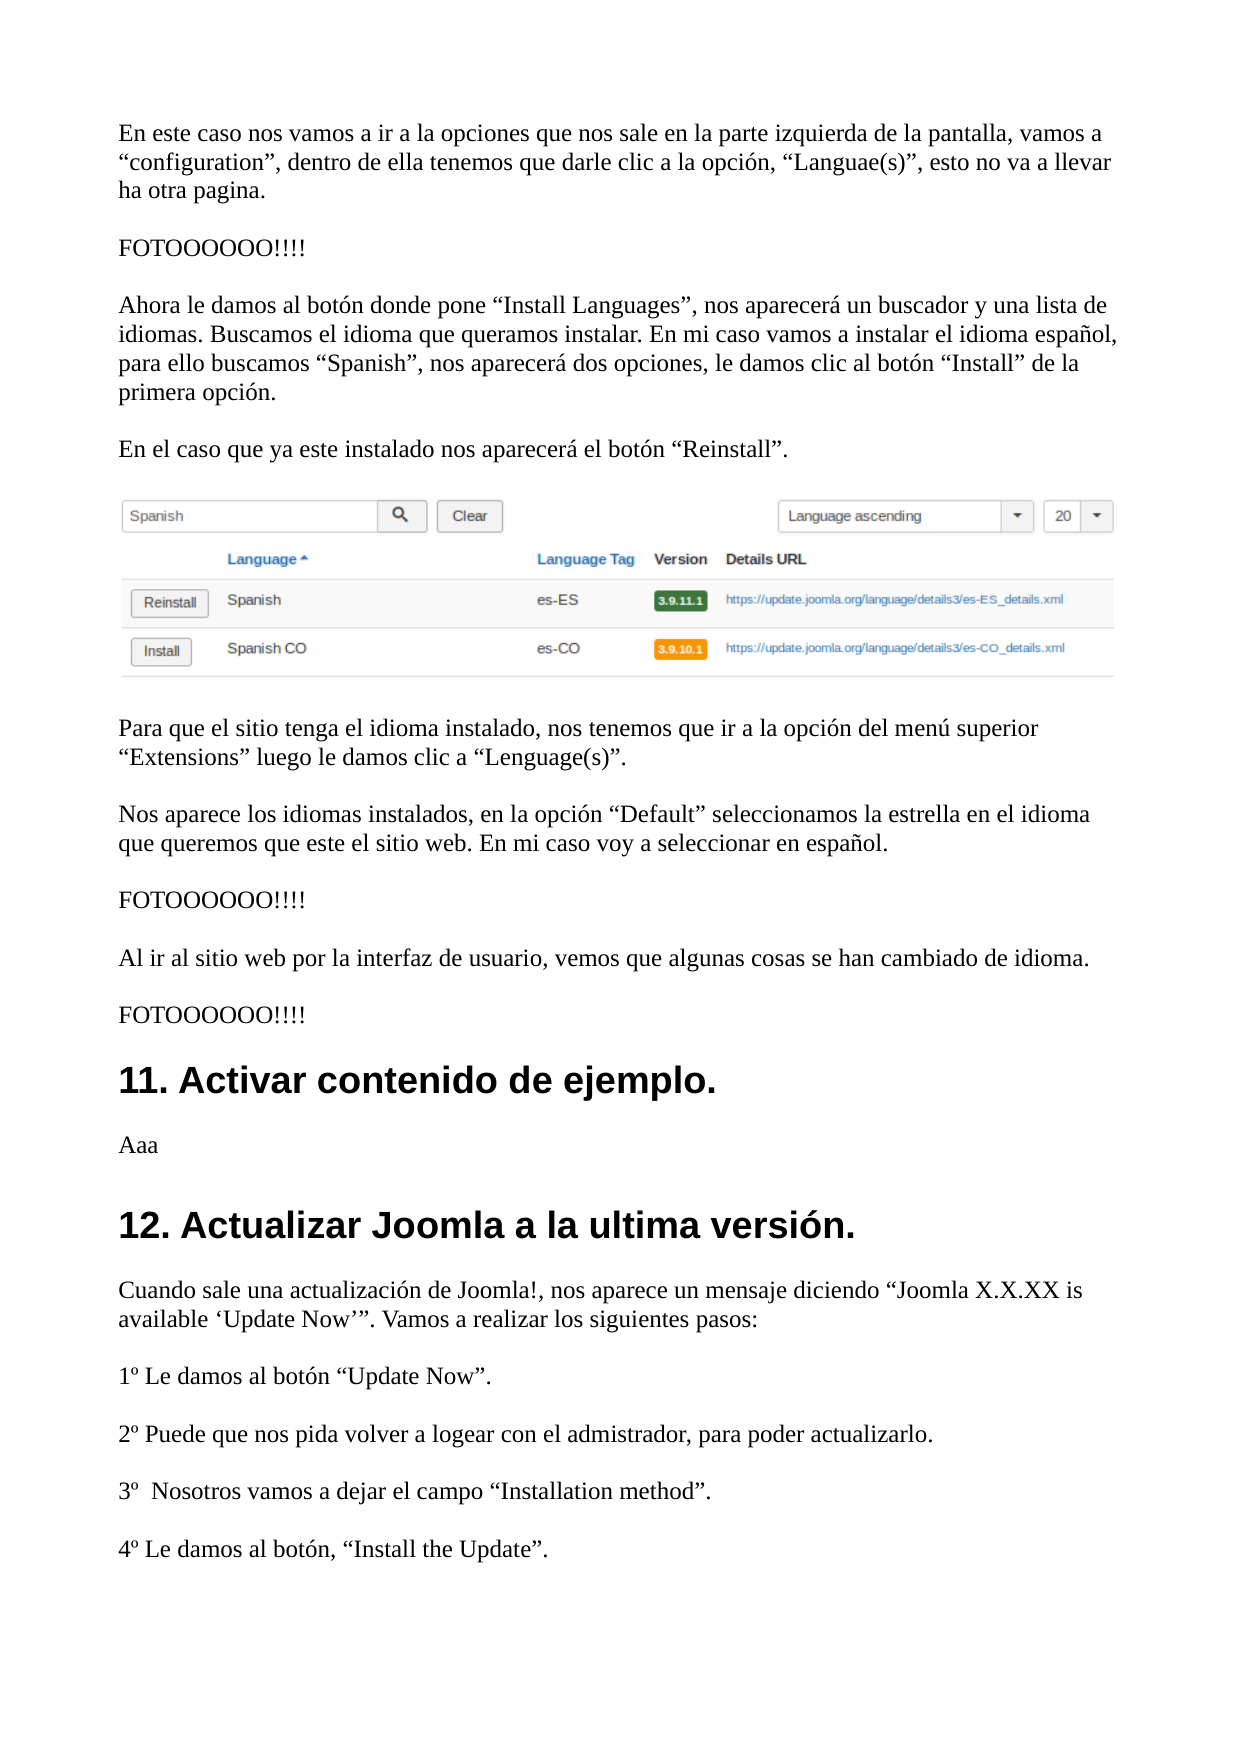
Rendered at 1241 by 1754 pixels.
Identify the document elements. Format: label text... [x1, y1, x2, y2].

text 4º Le damos al botón, “Install the Update”. [118, 1534, 1122, 1563]
text Nos aparece los idiomas instalados, en la opción “Default” seleccionamos la estrella en el idioma que queremos que este el sitio web. En mi caso voy a seleccionar en español. [118, 799, 1122, 857]
subtitle 11. Activar contenido de ejemplo. [118, 1058, 1122, 1102]
text En este caso nos vamos a ir a la opciones que nos sale en la parte izquierda de la pantalla, vamos a “configuration”, dentro de ella tenemos que darle clic a la opción, “Languae(s)”, esto no va a llevar ha otra pagina. [118, 118, 1122, 204]
text Ahora le damos al botón donde pone “Install Languages”, nos aparecerá un buscador y una lista de idiomas. Buscamos el idioma que queramos instalar. En mi caso vamos a instalar el idioma español, para ello buscamos “Spanish”, nos aparecerá dos opciones, le damos clic al botón “Install” de la primera opción. [118, 291, 1122, 406]
text Cuando sale una actualización de Joomla!, nos aparece un mensaje diciendo “Joomla X.X.XX is available ‘Update Now’”. Vamos a realizar los siguientes pasos: [118, 1275, 1122, 1333]
text Aaa [118, 1130, 1122, 1159]
text FOTOOOOOO!!!! [118, 1001, 1122, 1029]
text FOTOOOOOO!!!! [118, 886, 1122, 914]
text FOTOOOOOO!!!! [118, 233, 1122, 262]
picture [118, 491, 1123, 685]
subtitle 12. Actualizar Joomla a la ultima versión. [118, 1203, 1122, 1246]
text En el caso que ya este instalado nos aparecerá el botón “Reinstall”. [118, 434, 1122, 463]
text 1º Le damos al botón “Update Now”. [118, 1361, 1122, 1390]
text Al ir al sitio web por la interfaz de usuario, vemos que algunas cosas se han cambiado de idioma. [118, 943, 1122, 972]
text 2º Puede que nos pida volver a logear con el admistrador, para poder actualizarlo. [118, 1419, 1122, 1448]
text Para que el sitio tenga el idioma instalado, nos tenemos que ir a la opción del menú superior “Extensions” luego le damos clic a “Lenguage(s)”. [118, 713, 1122, 771]
text 3º Nosotros vamos a dejar el campo “Installation method”. [118, 1476, 1122, 1505]
